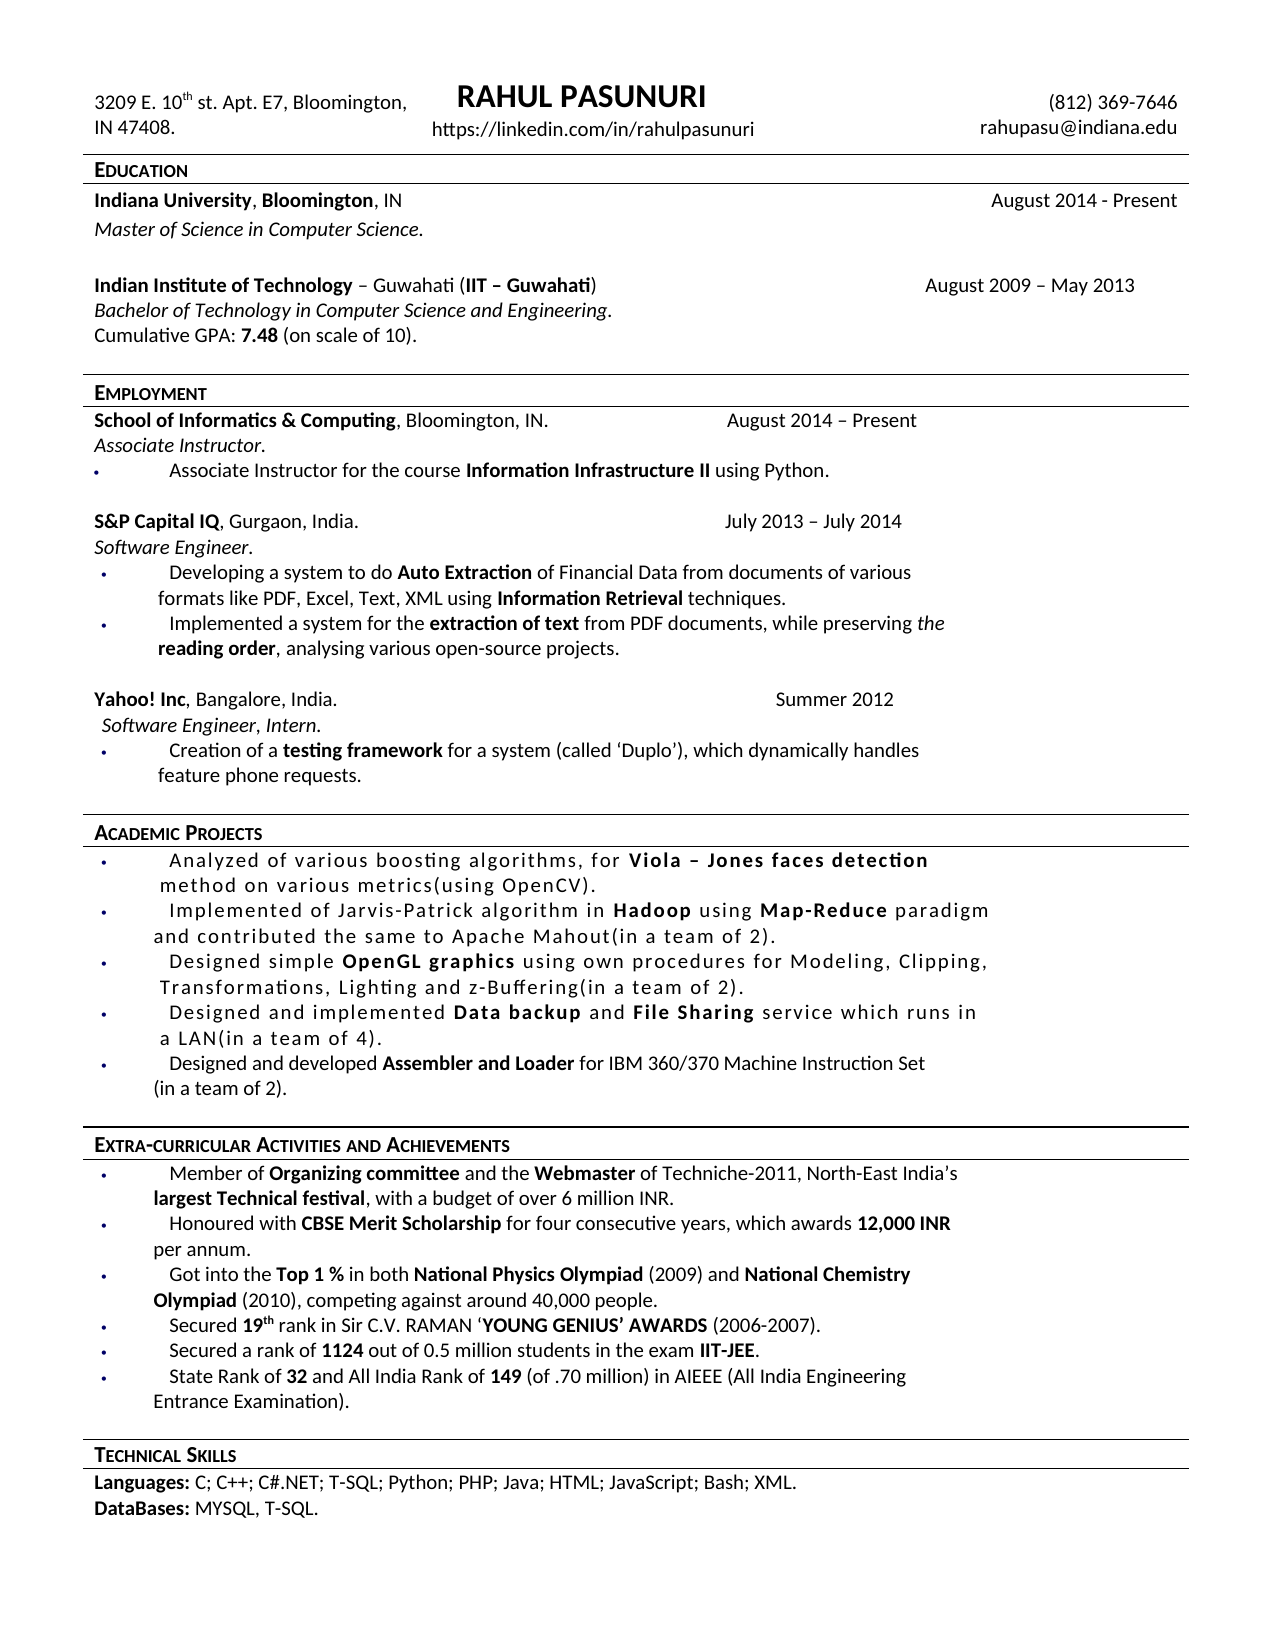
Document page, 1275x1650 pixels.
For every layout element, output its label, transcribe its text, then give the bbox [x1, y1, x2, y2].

table_cell Analyzed of various boosting algorithms, for Viola – Jones faces detection method on various metrics(using OpenCV). Implemented of Jarvis-Patrick algorithm in Hadoop using Map-Reduce paradigm and contributed the same to Apache Mahout(in a team of 2). Designed simple OpenGL graphics using own procedures for Modeling, Clipping, Transformations, Lighting and z-Buffering(in a team of 2). Designed and implemented Data backup and File Sharing service which runs in a LAN(in a team of 4). Designed and developed Assembler and Loader for IBM 360/370 Machine Instruction Set (in a team of 2). [83, 847, 1189, 1126]
table_cell Academic Projects [83, 815, 1189, 846]
table_cell [83, 242, 833, 267]
table_header (812) 369-7646 rahupasu@indiana.edu [833, 75, 1189, 154]
table_cell Bachelor of Technology in Computer Science and Engineering. Cumulative GPA: 7.48 (on scale of 10). [83, 297, 833, 373]
table_cell Employment [83, 375, 1189, 406]
table_cell Indiana University, Bloomington, IN [83, 184, 833, 212]
table_cell Languages: C; C++; C#.NET; T-SQL; Python; PHP; Java; HTML; JavaScript; Bash; XML. DataBases: MYSQL, T-SQL. [83, 1469, 1189, 1537]
table_header RAHUL PASUNURI https://linkedin.com/in/rahulpasunuri [420, 75, 833, 154]
table_cell Member of Organizing committee and the Webmaster of Techniche-2011, North-East India’s largest Technical festival, with a budget of over 6 million INR. Honoured with CBSE Merit Scholarship for four consecutive years, which awards 12,000 INR per annum. Got into the Top 1 % in both National Physics Olympiad (2009) and National Chemistry Olympiad (2010), competing against around 40,000 people. Secured 19th rank in Sir C.V. RAMAN ‘YOUNG GENIUS’ AWARDS (2006-2007). Secured a rank of 1124 out of 0.5 million students in the exam IIT-JEE. State Rank of 32 and All India Rank of 149 (of .70 million) in AIEEE (All India Engineering Entrance Examination). [83, 1160, 1189, 1439]
table_cell Technical Skills [83, 1440, 1189, 1468]
table_cell Education [83, 155, 1189, 183]
table_cell August 2009 – May 2013 [833, 268, 1189, 297]
table_cell School of Informatics & Computing, Bloomington, IN. August 2014 – Present Associate Instructor. Associate Instructor for the course Information Infrastructure II using Python. S&P Capital IQ, Gurgaon, India. July 2013 – July 2014 Software Engineer. Developing a system to do Auto Extraction of Financial Data from documents of various formats like PDF, Excel, Text, XML using Information Retrieval techniques. Implemented a system for the extraction of text from PDF documents, while preserving the reading order, analysing various open-source projects. Yahoo! Inc, Bangalore, India. Summer 2012 Software Engineer, Intern. Creation of a testing framework for a system (called ‘Duplo’), which dynamically handles feature phone requests. [83, 407, 1189, 813]
table_header 3209 E. 10th st. Apt. E7, Bloomington, IN 47408. [83, 75, 420, 154]
table_cell [833, 297, 1189, 373]
table_cell [833, 242, 1189, 267]
table_cell August 2014 - Present [833, 184, 1189, 212]
table_cell Master of Science in Computer Science. [83, 213, 833, 242]
table_cell Indian Institute of Technology – Guwahati (IIT – Guwahati) [83, 268, 833, 297]
table_cell [833, 213, 1189, 242]
table_cell Extra-curricular Activities and Achievements [83, 1128, 1189, 1159]
